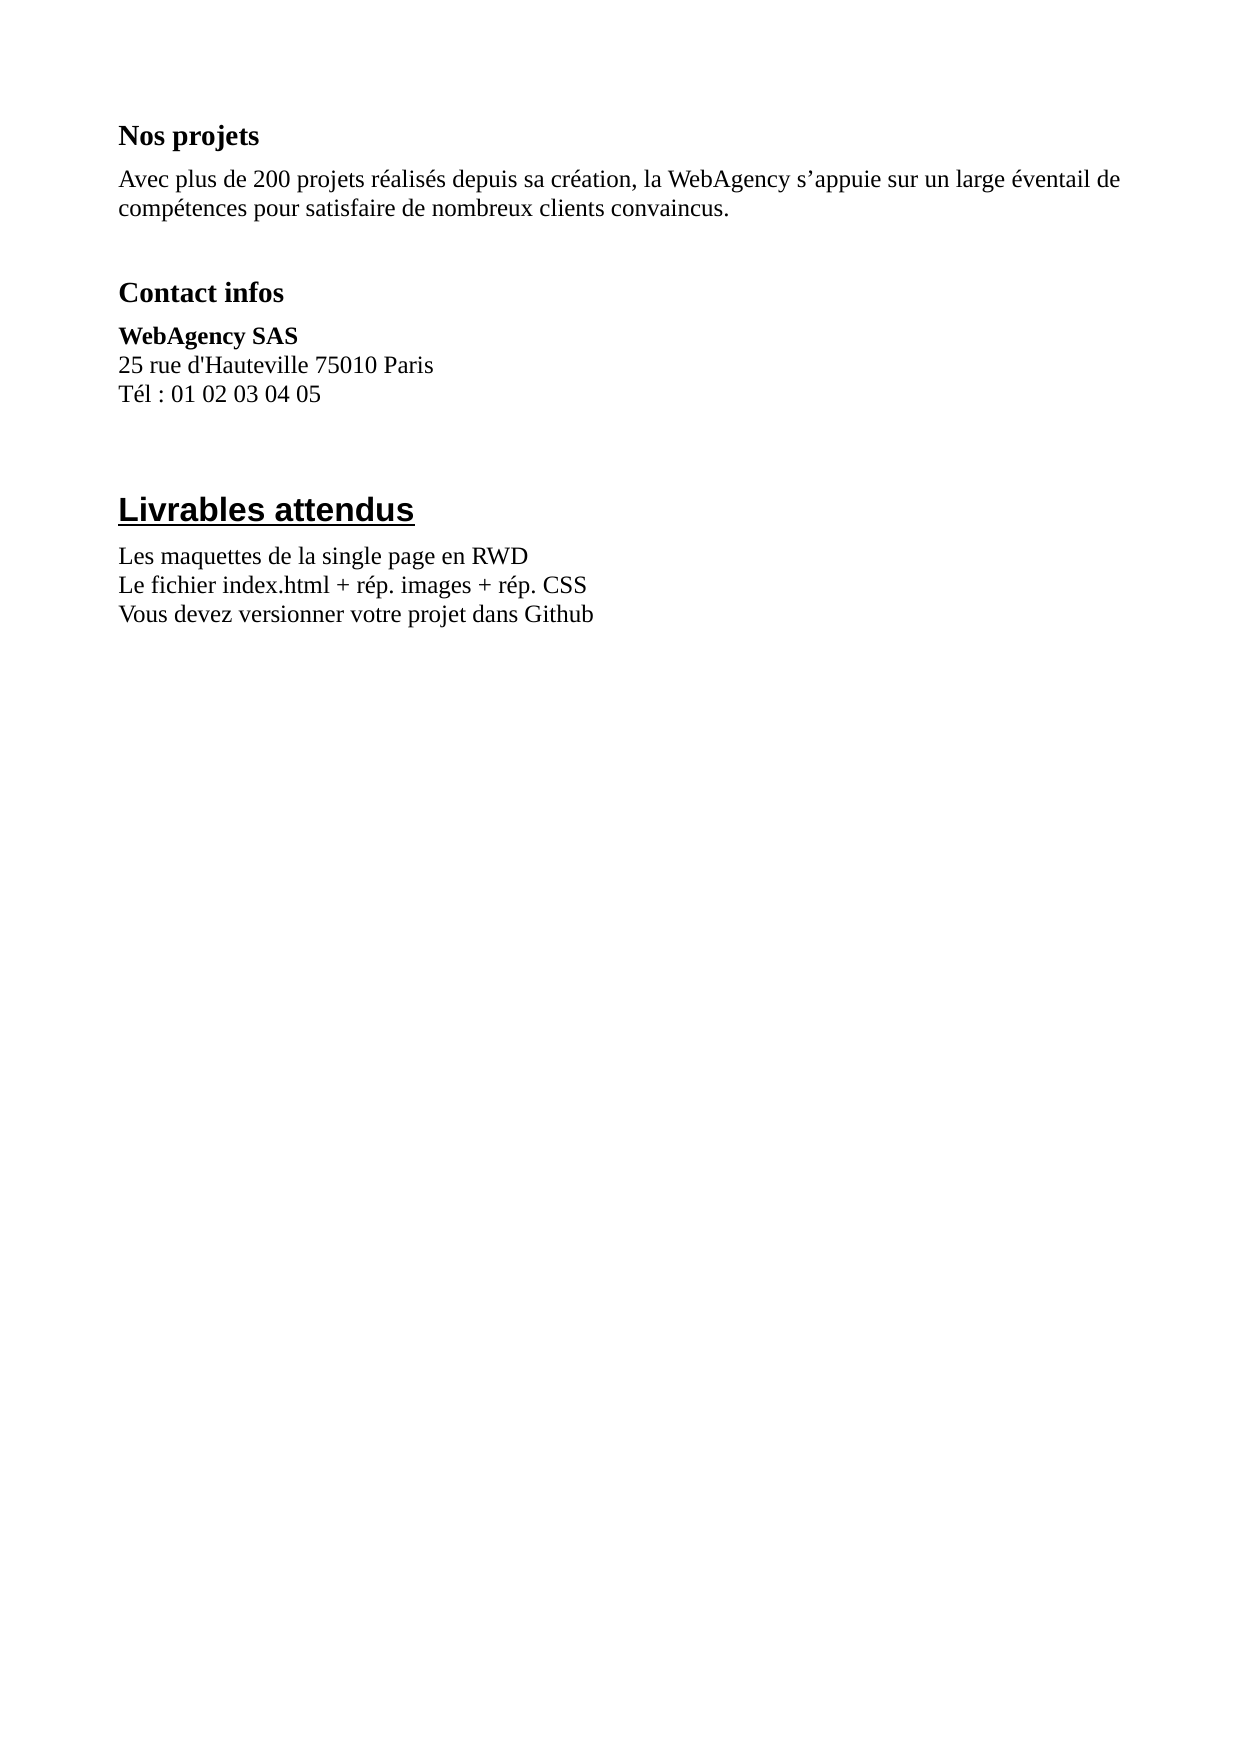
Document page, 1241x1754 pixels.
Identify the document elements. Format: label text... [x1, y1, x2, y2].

text Le fichier index.html + rép. images + rép. CSS [118, 570, 1122, 599]
text Tél : 01 02 03 04 05 [118, 379, 1122, 408]
text Vous devez versionner votre projet dans Github [118, 599, 1122, 628]
text WebAgency SAS 25 rue d'Hauteville 75010 Paris [118, 321, 1122, 379]
subtitle Livrables attendus [118, 490, 1122, 529]
text Avec plus de 200 projets réalisés depuis sa création, la WebAgency s’appuie sur un large éventail de compétences pour satisfaire de nombreux clients convaincus. [118, 164, 1122, 222]
subtitle Contact infos [118, 275, 1122, 309]
text Les maquettes de la single page en RWD [118, 541, 1122, 570]
subtitle Nos projets [118, 118, 1122, 152]
